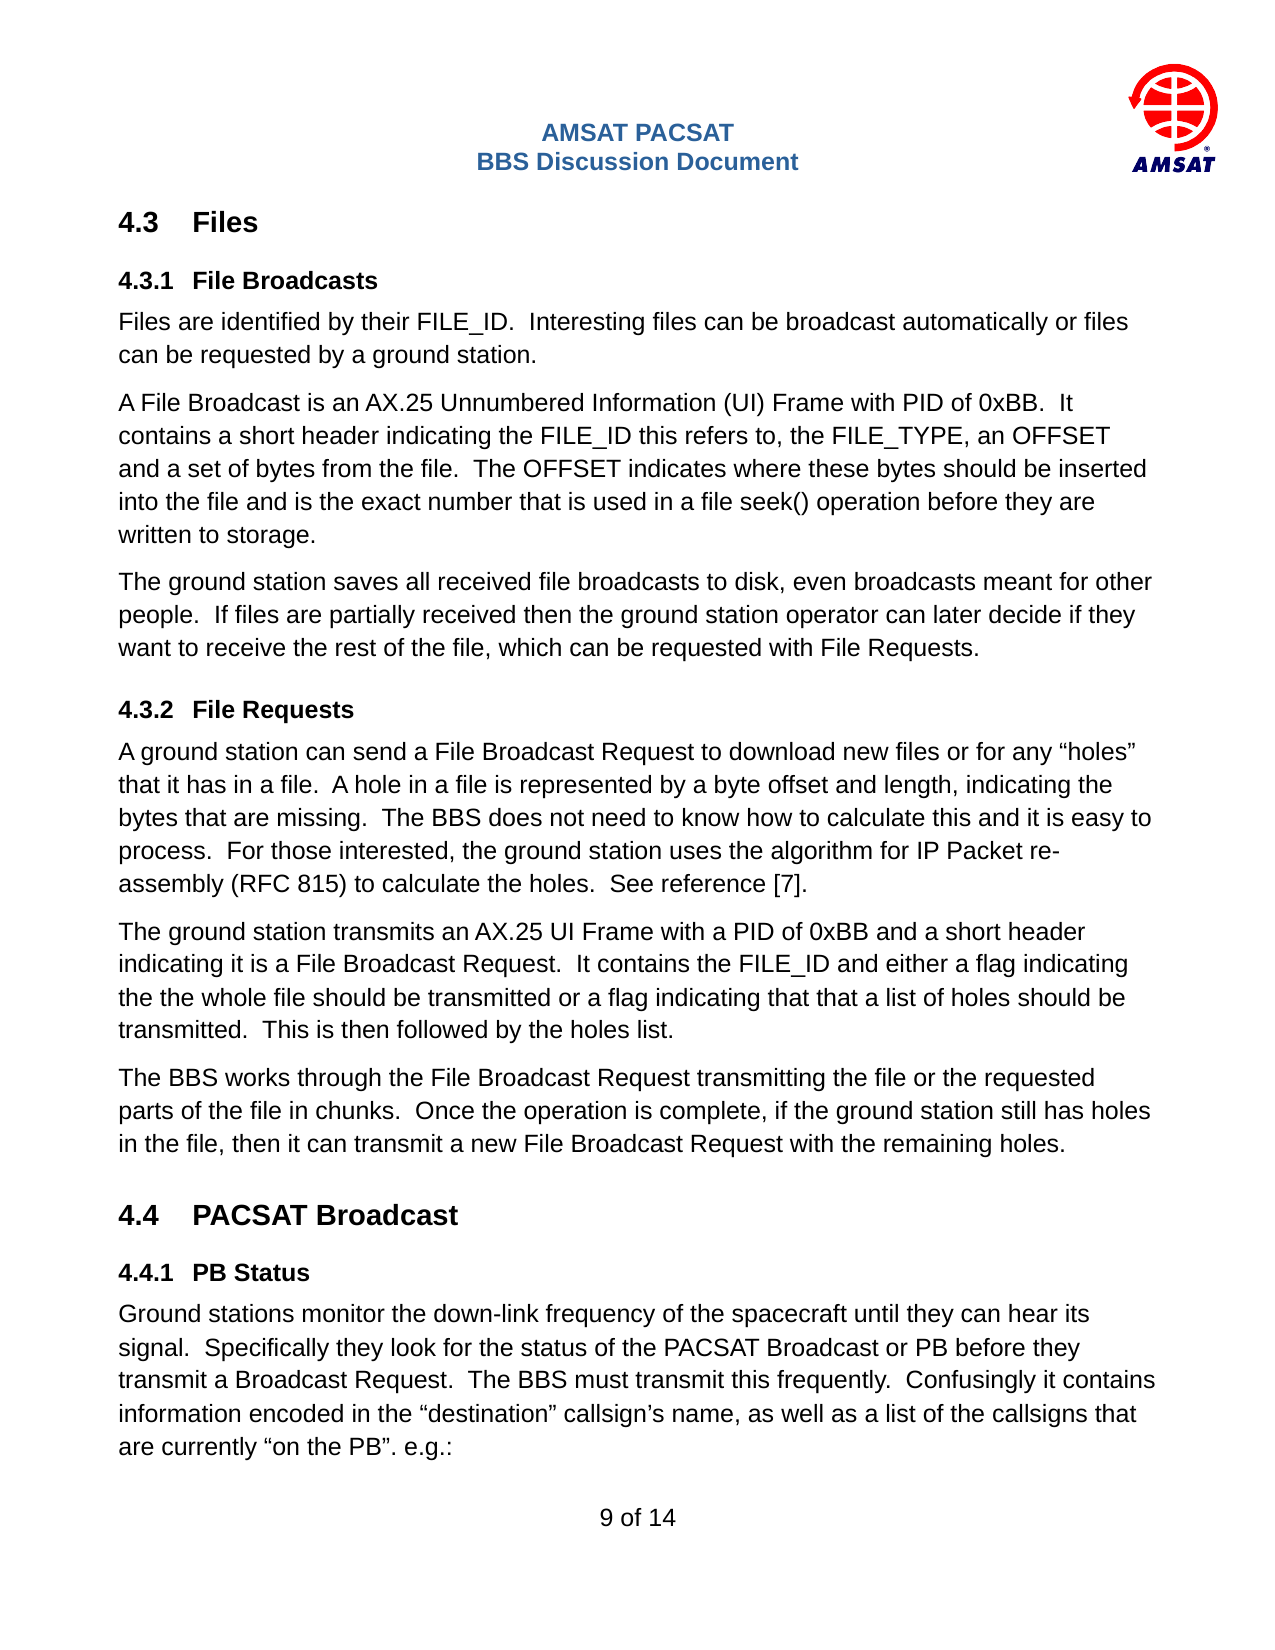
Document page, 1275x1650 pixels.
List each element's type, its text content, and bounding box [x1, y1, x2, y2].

subtitle File Requests [118, 696, 1157, 724]
text Files are identified by their FILE_ID. Interesting files can be broadcast automatically or files can be requested by a ground station. [118, 307, 1157, 369]
text The BBS works through the File Broadcast Request transmitting the file or the requested parts of the file in chunks. Once the operation is complete, if the ground station still has holes in the file, then it can transmit a new File Broadcast Request with the remaining holes. [118, 1063, 1157, 1158]
subtitle Files [118, 205, 1157, 239]
text A File Broadcast is an AX.25 Unnumbered Information (UI) Frame with PID of 0xBB. It contains a short header indicating the FILE_ID this refers to, the FILE_TYPE, an OFFSET and a set of bytes from the file. The OFFSET indicates where these bytes should be inserted into the file and is the exact number that is used in a file seek() operation before they are written to storage. [118, 388, 1157, 548]
subtitle File Broadcasts [118, 266, 1157, 294]
text The ground station saves all received file broadcasts to disk, even broadcasts meant for other people. If files are partially received then the ground station operator can later decide if they want to receive the rest of the file, which can be requested with File Requests. [118, 567, 1157, 662]
picture [1126, 61, 1220, 174]
subtitle PACSAT Broadcast [118, 1198, 1157, 1231]
text The ground station transmits an AX.25 UI Frame with a PID of 0xBB and a short header indicating it is a File Broadcast Request. It contains the FILE_ID and either a flag indicating the the whole file should be transmitted or a flag indicating that that a list of holes should be transmitted. This is then followed by the holes list. [118, 916, 1157, 1044]
subtitle PB Status [118, 1258, 1157, 1287]
text Ground stations monitor the down-link frequency of the spacecraft until they can hear its signal. Specifically they look for the status of the PACSAT Broadcast or PB before they transmit a Broadcast Request. The BBS must transmit this frequently. Confusingly it contains information encoded in the “destination” callsign’s name, as well as a list of the callsigns that are currently “on the PB”. e.g.: [118, 1299, 1157, 1460]
text A ground station can send a File Broadcast Request to download new files or for any “holes” that it has in a file. A hole in a file is represented by a byte offset and length, indicating the bytes that are missing. The BBS does not need to know how to calculate this and it is easy to process. For those interested, the ground station uses the algorithm for IP Packet re-assembly (RFC 815) to calculate the holes. See reference [7]. [118, 737, 1157, 898]
